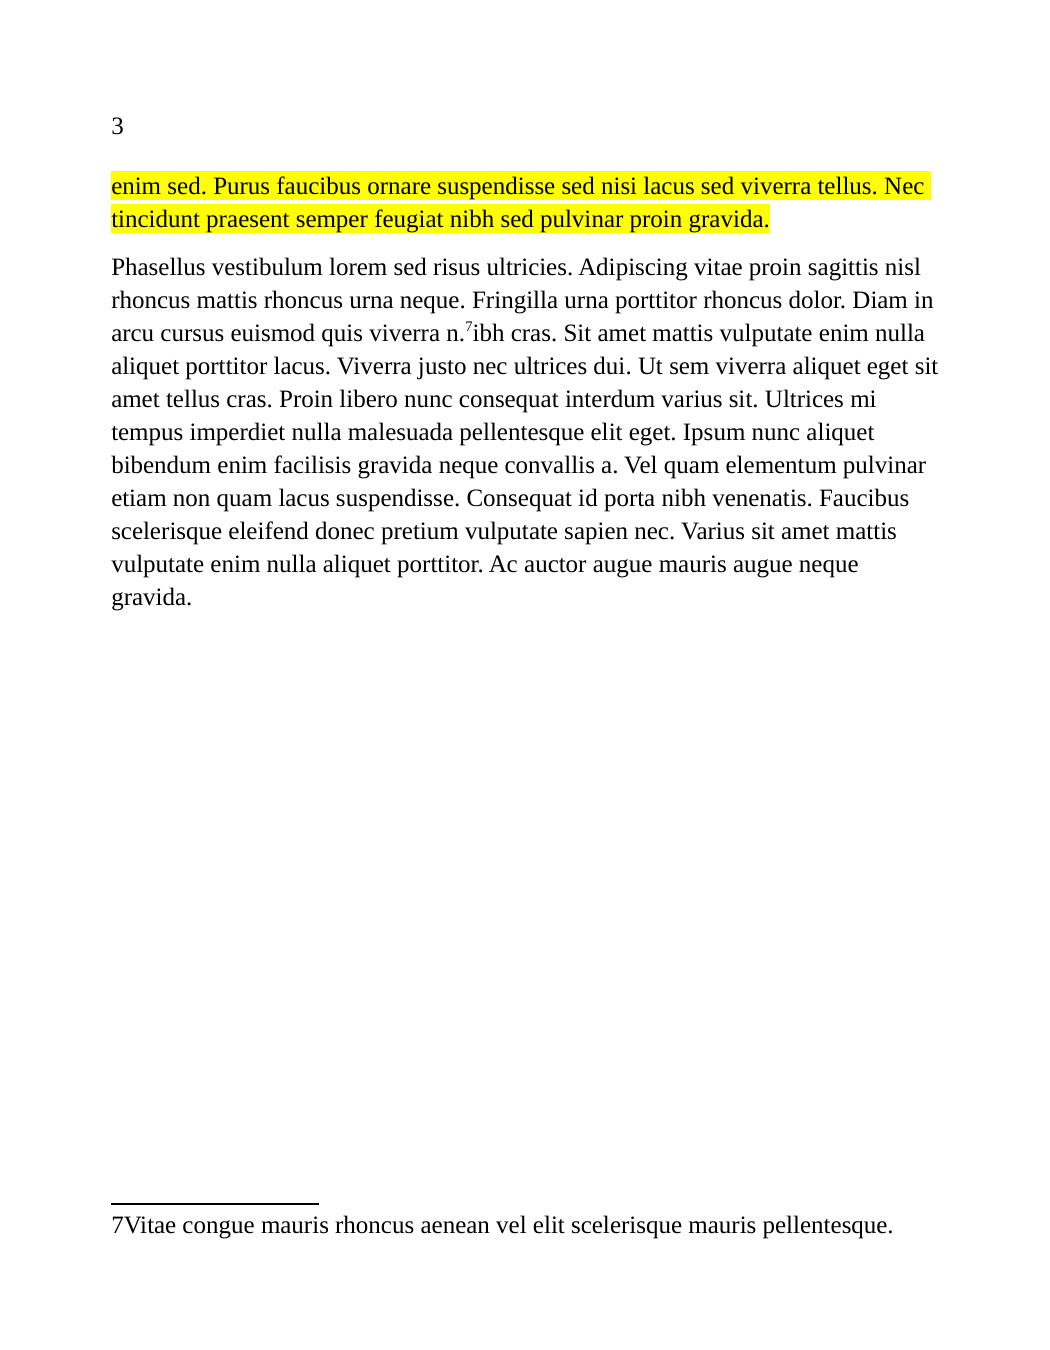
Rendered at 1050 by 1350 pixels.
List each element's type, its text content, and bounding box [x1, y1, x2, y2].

text Phasellus vestibulum lorem sed risus ultricies. Adipiscing vitae proin sagittis nisl rhoncus mattis rhoncus urna neque. Fringilla urna porttitor rhoncus dolor. Diam in arcu cursus euismod quis viverra n.ibh cras. Sit amet mattis vulputate enim nulla aliquet porttitor lacus. Viverra justo nec ultrices dui. Ut sem viverra aliquet eget sit amet tellus cras. Proin libero nunc consequat interdum varius sit. Ultrices mi tempus imperdiet nulla malesuada pellentesque elit eget. Ipsum nunc aliquet bibendum enim facilisis gravida neque convallis a. Vel quam elementum pulvinar etiam non quam lacus suspendisse. Consequat id porta nibh venenatis. Faucibus scelerisque eleifend donec pretium vulputate sapien nec. Varius sit amet mattis vulputate enim nulla aliquet porttitor. Ac auctor augue mauris augue neque gravida. [111, 252, 939, 611]
text Vitae congue mauris rhoncus aenean vel elit scelerisque mauris pellentesque. [111, 1210, 939, 1239]
text enim sed. Purus faucibus ornare suspendisse sed nisi lacus sed viverra tellus. Nec tincidunt praesent semper feugiat nibh sed pulvinar proin gravida. [111, 171, 939, 233]
